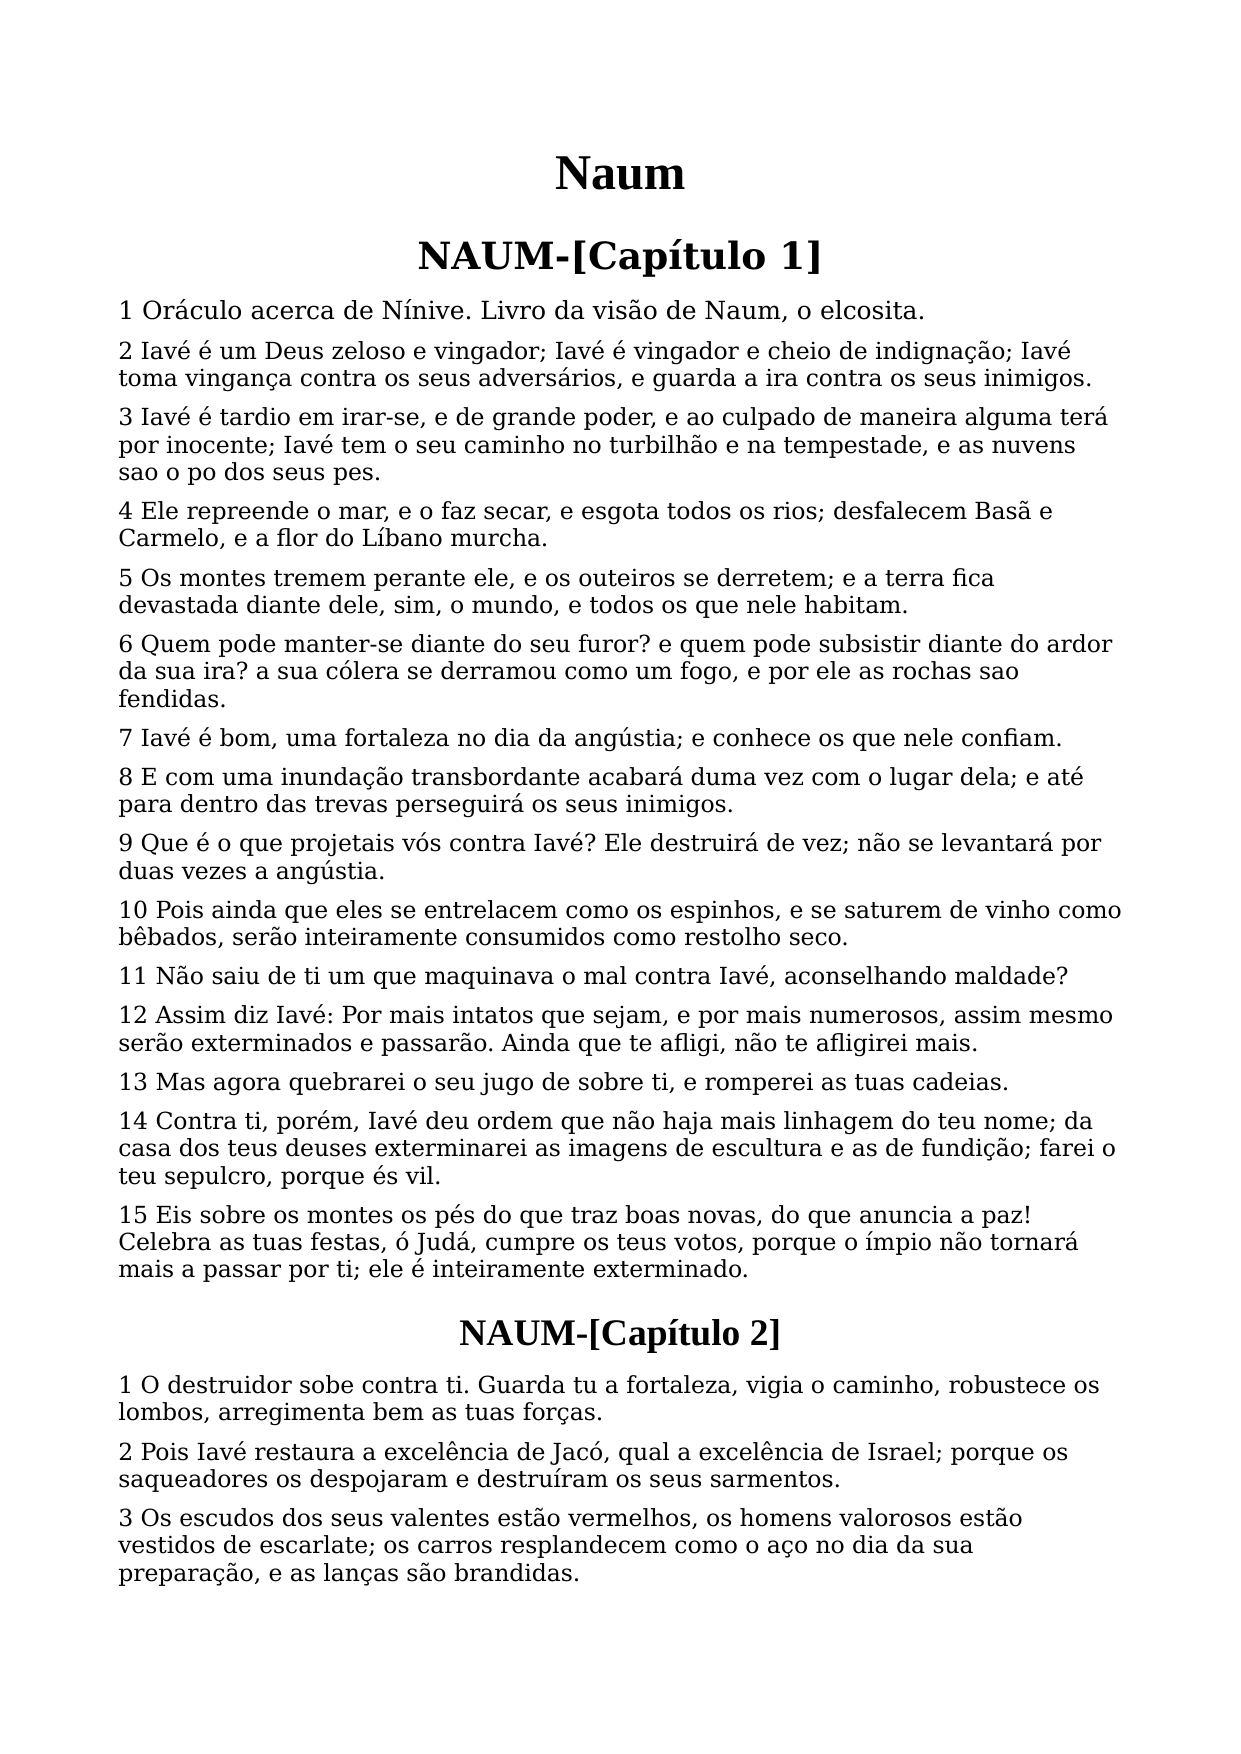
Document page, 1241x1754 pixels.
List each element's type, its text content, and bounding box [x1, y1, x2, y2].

text 7 Iavé é bom, uma fortaleza no dia da angústia; e conhece os que nele confiam. [118, 724, 1122, 752]
text 5 Os montes tremem perante ele, e os outeiros se derretem; e a terra fica devastada diante dele, sim, o mundo, e todos os que nele habitam. [118, 564, 1122, 619]
text 6 Quem pode manter-se diante do seu furor? e quem pode subsistir diante do ardor da sua ira? a sua cólera se derramou como um fogo, e por ele as rochas sao fendidas. [118, 631, 1122, 712]
text 9 Que é o que projetais vós contra Iavé? Ele destruirá de vez; não se levantará por duas vezes a angústia. [118, 830, 1122, 884]
text 3 Os escudos dos seus valentes estão vermelhos, os homens valorosos estão vestidos de escarlate; os carros resplandecem como o aço no dia da sua preparação, e as lanças são brandidas. [118, 1504, 1122, 1586]
text 13 Mas agora quebrarei o seu jugo de sobre ti, e romperei as tuas cadeias. [118, 1068, 1122, 1096]
text 15 Eis sobre os montes os pés do que traz boas novas, do que anuncia a paz! Celebra as tuas festas, ó Judá, cumpre os teus votos, porque o ímpio não tornará mais a passar por ti; ele é inteiramente exterminado. [118, 1201, 1122, 1283]
text 12 Assim diz Iavé: Por mais intatos que sejam, e por mais numerosos, assim mesmo serão exterminados e passarão. Ainda que te afligi, não te afligirei mais. [118, 1002, 1122, 1057]
text 2 Pois Iavé restaura a excelência de Jacó, qual a excelência de Israel; porque os saqueadores os despojaram e destruíram os seus sarmentos. [118, 1438, 1122, 1493]
text 8 E com uma inundação transbordante acabará duma vez com o lugar dela; e até para dentro das trevas perseguirá os seus inimigos. [118, 763, 1122, 818]
subtitle NAUM-[Capítulo 2] [118, 1310, 1122, 1353]
text 14 Contra ti, porém, Iavé deu ordem que não haja mais linhagem do teu nome; da casa dos teus deuses exterminarei as imagens de escultura e as de fundição; farei o teu sepulcro, porque és vil. [118, 1108, 1122, 1189]
text 2 Iavé é um Deus zeloso e vingador; Iavé é vingador e cheio de indignação; Iavé toma vingança contra os seus adversários, e guarda a ira contra os seus inimigos. [118, 337, 1122, 392]
text 3 Iavé é tardio em irar-se, e de grande poder, e ao culpado de maneira alguma terá por inocente; Iavé tem o seu caminho no turbilhão e na tempestade, e as nuvens sao o po dos seus pes. [118, 404, 1122, 486]
text 1 Oráculo acerca de Nínive. Livro da visão de Naum, o elcosita. [118, 296, 1122, 326]
text 4 Ele repreende o mar, e o faz secar, e esgota todos os rios; desfalecem Basã e Carmelo, e a flor do Líbano murcha. [118, 498, 1122, 552]
text 10 Pois ainda que eles se entrelacem como os espinhos, e se saturem de vinho como bêbados, serão inteiramente consumidos como restolho seco. [118, 896, 1122, 951]
subtitle NAUM-[Capítulo 1] [118, 234, 1122, 278]
subtitle Naum [118, 143, 1122, 201]
text 1 O destruidor sobe contra ti. Guarda tu a fortaleza, vigia o caminho, robustece os lombos, arregimenta bem as tuas forças. [118, 1372, 1122, 1426]
text 11 Não saiu de ti um que maquinava o mal contra Iavé, aconselhando maldade? [118, 963, 1122, 990]
